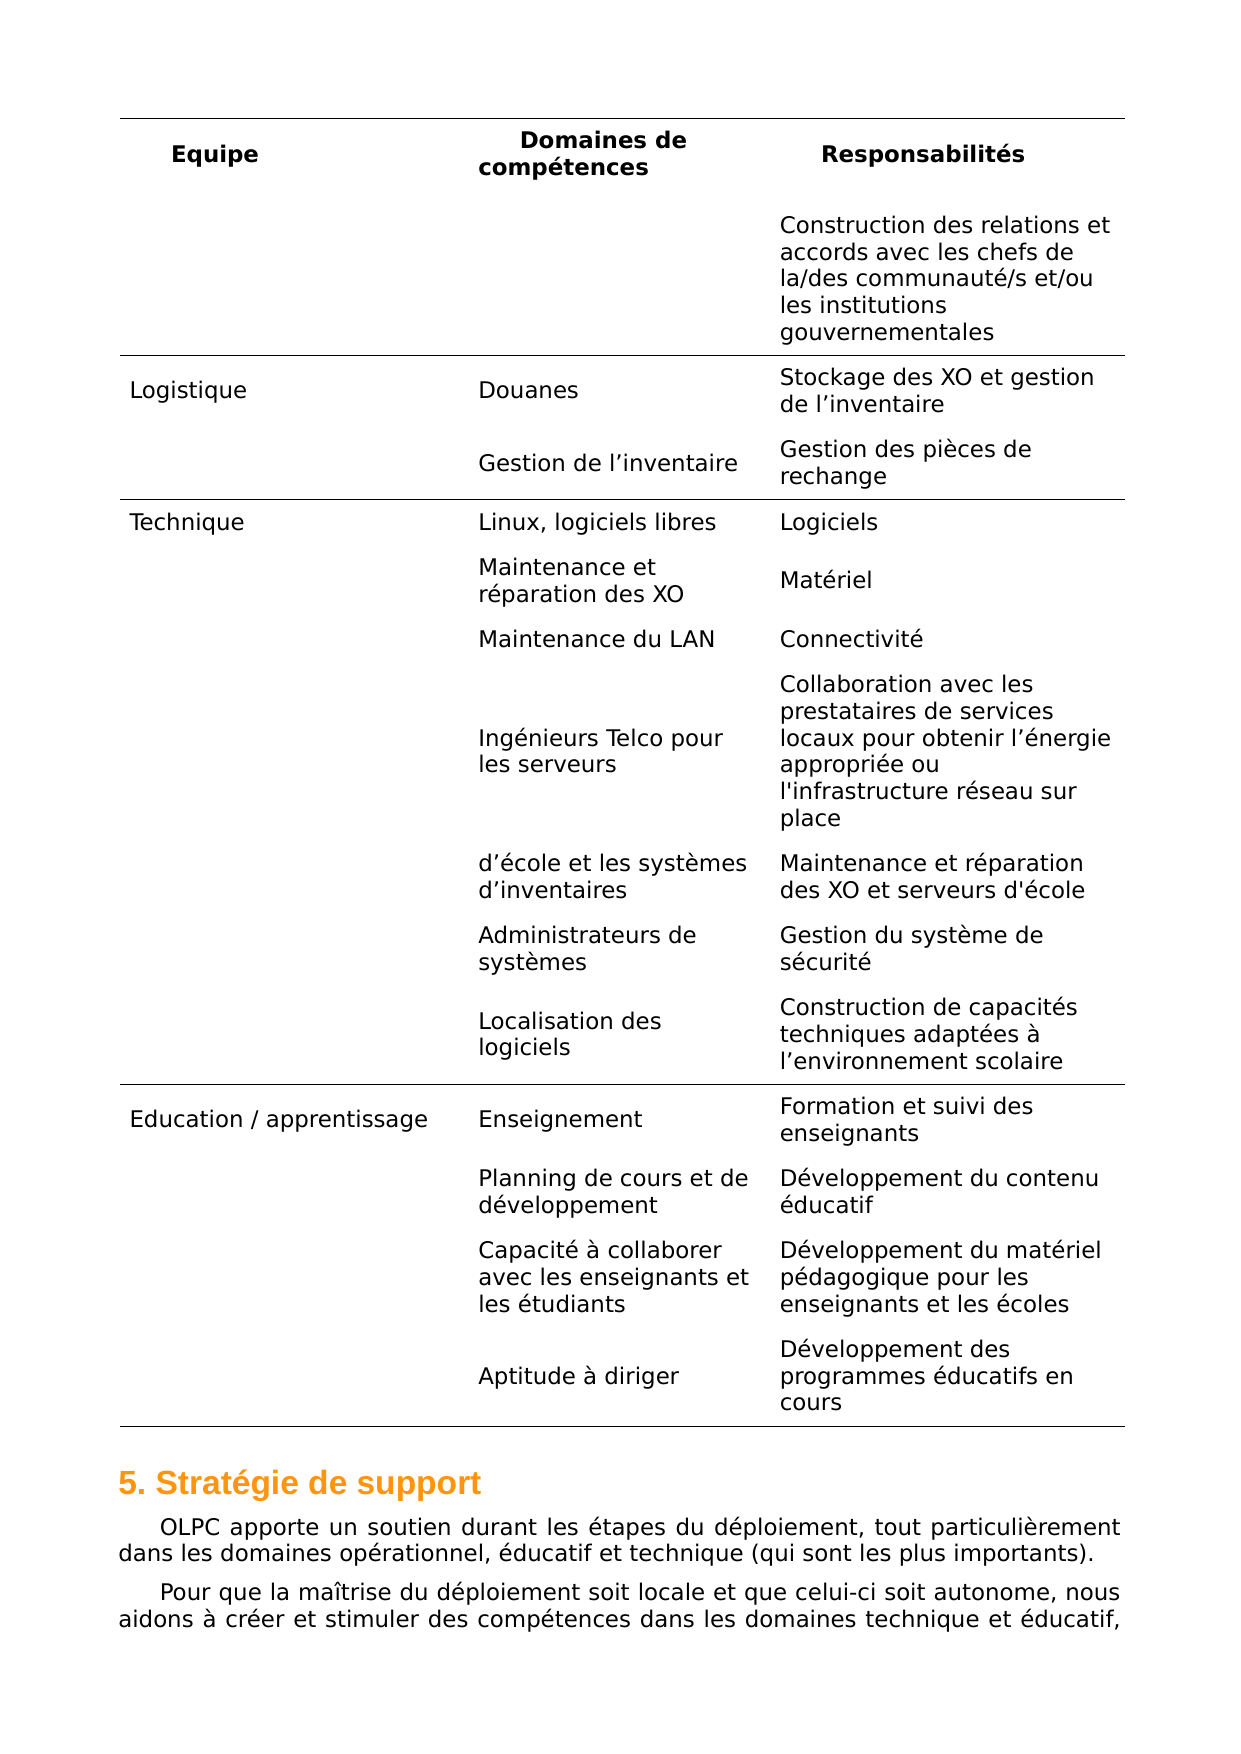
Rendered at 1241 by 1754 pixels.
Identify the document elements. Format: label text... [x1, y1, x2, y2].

table_cell Planning de cours et de développement [469, 1156, 770, 1228]
table_cell Aptitude à diriger [469, 1327, 770, 1426]
table_header Responsabilités [770, 119, 1124, 203]
table_cell [120, 203, 469, 355]
table_cell Gestion de l’inventaire [469, 427, 770, 499]
table_cell Construction des relations et accords avec les chefs de la/des communauté/s et/ou les institutions gouvernementales [770, 203, 1124, 355]
table_cell d’école et les systèmes d’inventaires [469, 841, 770, 913]
table_header Equipe [120, 119, 469, 203]
table_cell Linux, logiciels libres [469, 500, 770, 545]
table_cell Enseignement [469, 1085, 770, 1156]
subtitle Stratégie de support [118, 1462, 1122, 1501]
text OLPC apporte un soutien durant les étapes du déploiement, tout particulièrement dans les domaines opérationnel, éducatif et technique (qui sont les plus importants). [118, 1514, 1122, 1567]
table_cell Logiciels [770, 500, 1124, 545]
table_cell [120, 985, 469, 1084]
table_cell Développement du contenu éducatif [770, 1156, 1124, 1228]
table_cell [120, 913, 469, 985]
table_cell [120, 617, 469, 662]
table_cell [469, 203, 770, 355]
table_cell Maintenance du LAN [469, 617, 770, 662]
table_cell Matériel [770, 545, 1124, 617]
table_cell Formation et suivi des enseignants [770, 1085, 1124, 1156]
table_cell Maintenance et réparation des XO [469, 545, 770, 617]
table_cell Collaboration avec les prestataires de services locaux pour obtenir l’énergie appropriée ou l'infrastructure réseau sur place [770, 662, 1124, 841]
table_cell Education / apprentissage [120, 1085, 469, 1156]
table_cell Douanes [469, 356, 770, 427]
table_cell [120, 662, 469, 841]
table_cell [120, 1228, 469, 1327]
table_cell [120, 1156, 469, 1228]
table_cell Stockage des XO et gestion de l’inventaire [770, 356, 1124, 427]
table_header Domaines de compétences [469, 119, 770, 203]
table_cell [120, 427, 469, 499]
table_cell Gestion des pièces de rechange [770, 427, 1124, 499]
table_cell [120, 1327, 469, 1426]
table_cell Connectivité [770, 617, 1124, 662]
table_cell [120, 841, 469, 913]
table_cell Maintenance et réparation des XO et serveurs d'école [770, 841, 1124, 913]
table_cell Gestion du système de sécurité [770, 913, 1124, 985]
table_cell Développement du matériel pédagogique pour les enseignants et les écoles [770, 1228, 1124, 1327]
table_cell Ingénieurs Telco pour les serveurs [469, 662, 770, 841]
table_cell Logistique [120, 356, 469, 427]
text Pour que la maîtrise du déploiement soit locale et que celui-ci soit autonome, nous aidons à créer et stimuler des compétences dans les domaines technique et éducatif, [118, 1579, 1122, 1633]
table_cell Capacité à collaborer avec les enseignants et les étudiants [469, 1228, 770, 1327]
table_cell Développement des programmes éducatifs en cours [770, 1327, 1124, 1426]
table_cell [120, 545, 469, 617]
table_cell Construction de capacités techniques adaptées à l’environnement scolaire [770, 985, 1124, 1084]
table_cell Localisation des logiciels [469, 985, 770, 1084]
table_cell Administrateurs de systèmes [469, 913, 770, 985]
table_cell Technique [120, 500, 469, 545]
